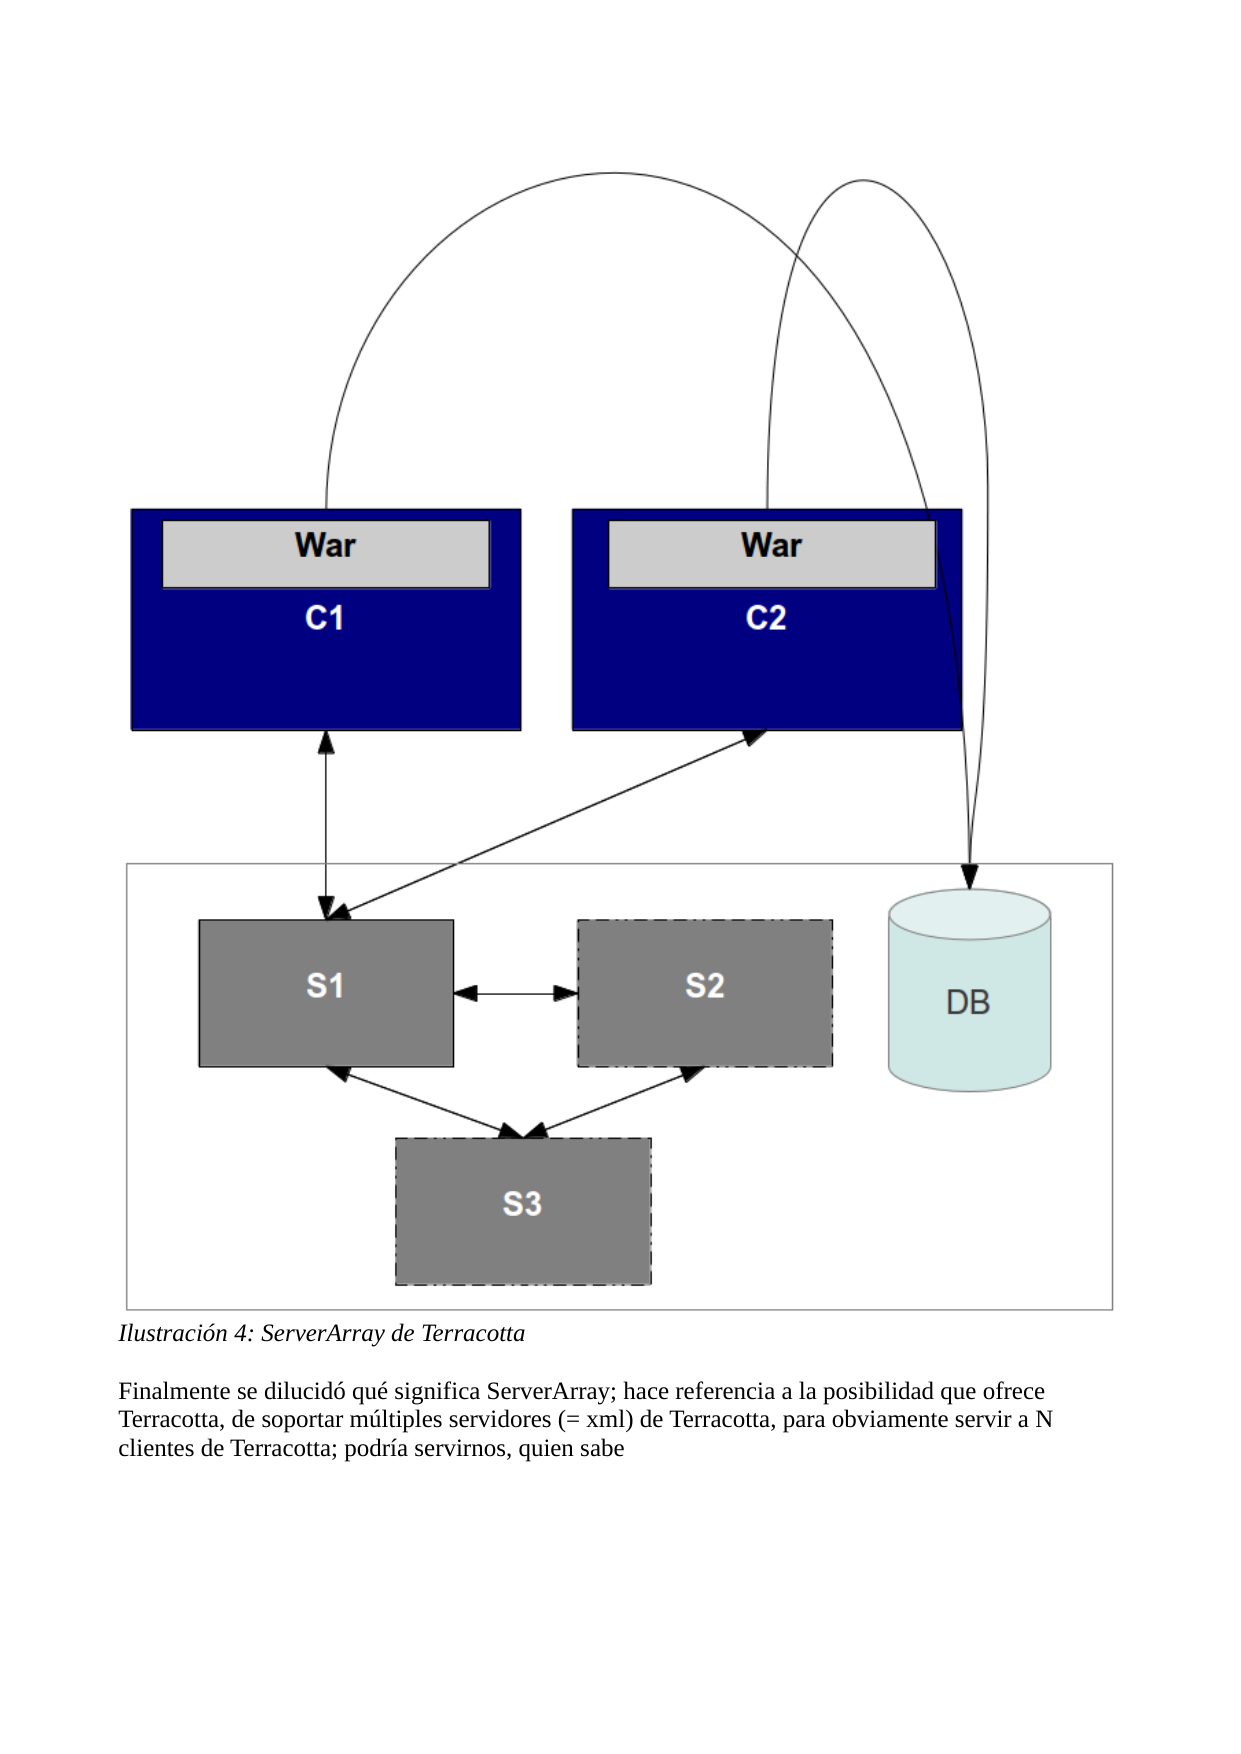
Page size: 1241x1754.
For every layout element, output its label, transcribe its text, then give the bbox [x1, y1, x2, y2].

picture [118, 130, 1123, 1319]
text Ilustración 4: ServerArray de Terracotta [118, 1319, 1122, 1347]
text Finalmente se dilucidó qué significa ServerArray; hace referencia a la posibilidad que ofrece Terracotta, de soportar múltiples servidores (= xml) de Terracotta, para obviamente servir a N clientes de Terracotta; podría servirnos, quien sabe [118, 1376, 1122, 1462]
